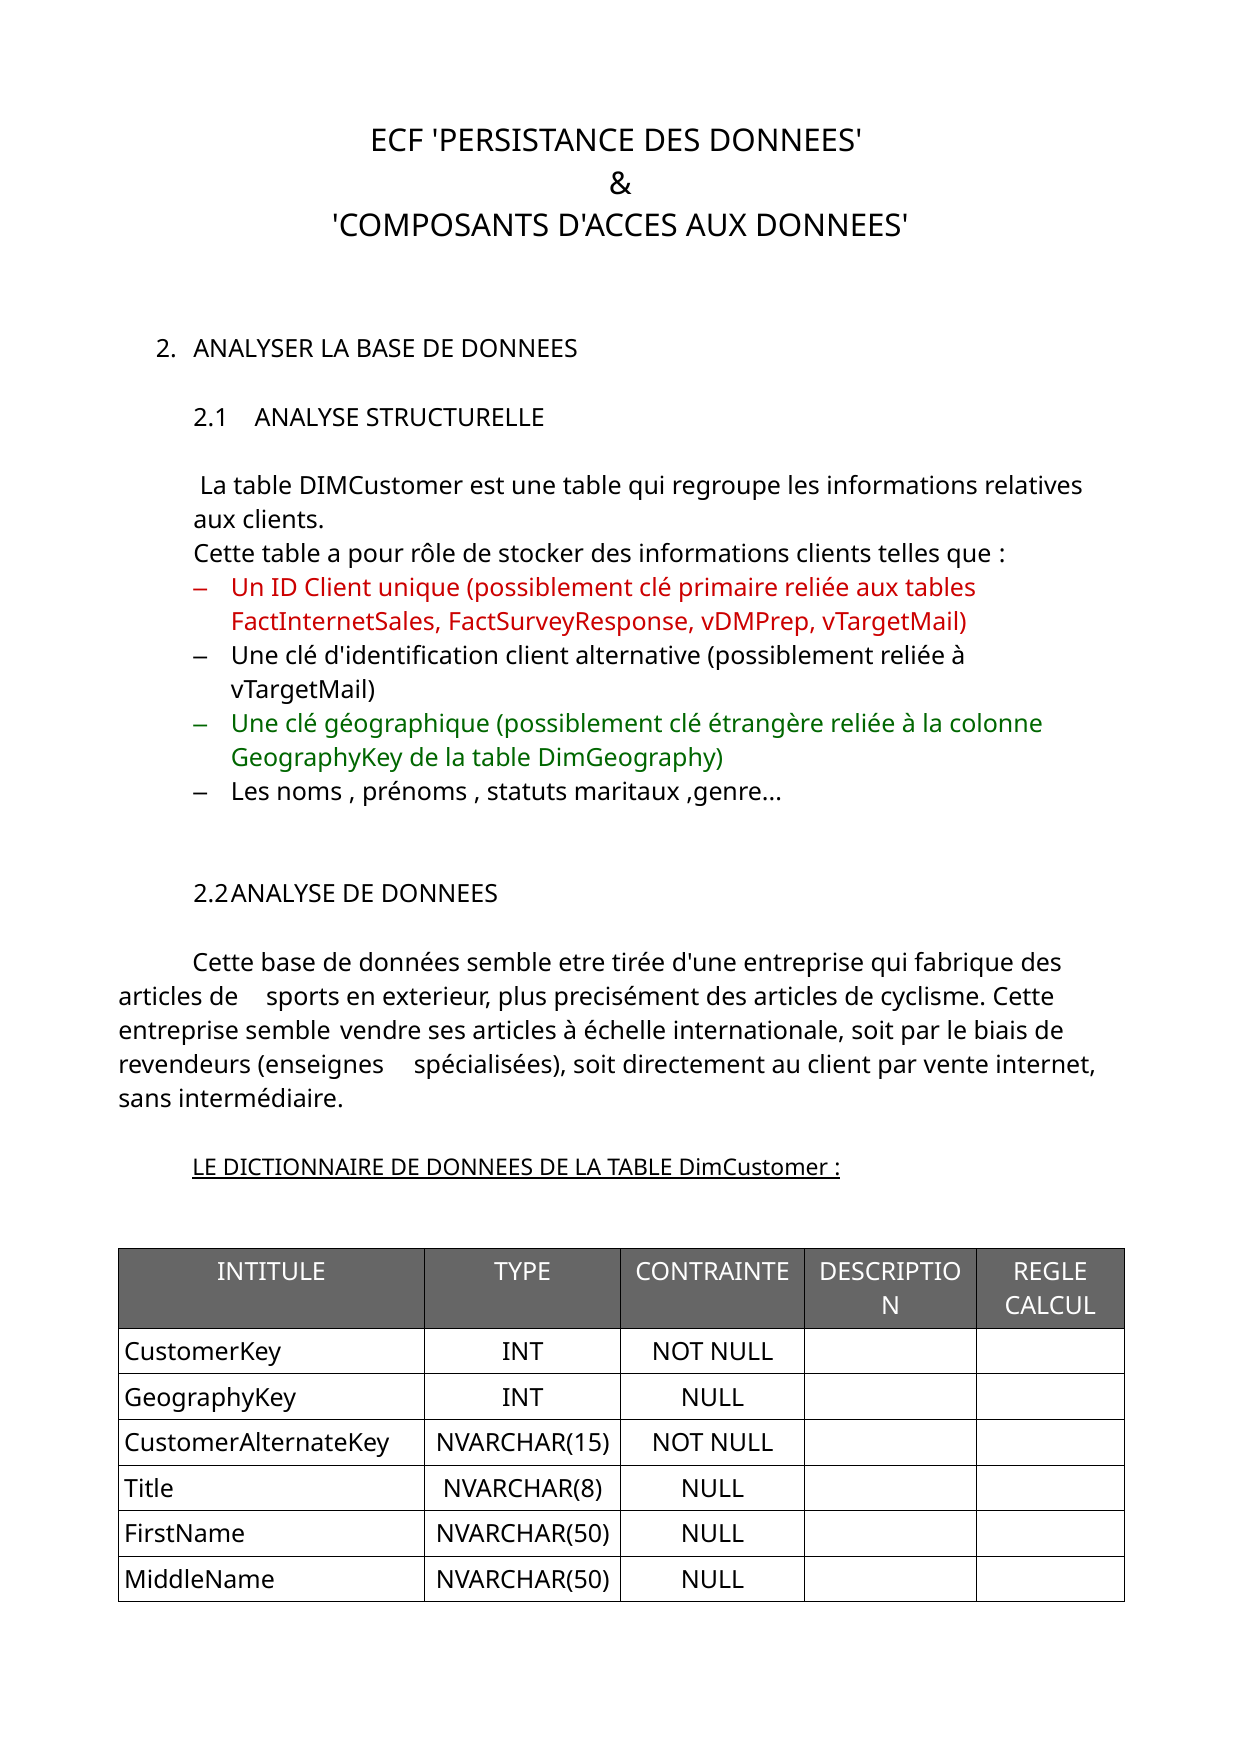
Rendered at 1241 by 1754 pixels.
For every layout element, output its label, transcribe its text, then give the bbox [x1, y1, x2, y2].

table_cell NULL [621, 1511, 804, 1556]
table_cell NULL [621, 1466, 804, 1510]
table_cell Title [119, 1466, 424, 1510]
table_cell CustomerAlternateKey [119, 1420, 424, 1464]
list Une clé géographique (possiblement clé étrangère reliée à la colonne GeographyKey de la table DimGeography) [193, 706, 1122, 774]
list Une clé d'identification client alternative (possiblement reliée à vTargetMail) [193, 638, 1122, 706]
table_cell FirstName [119, 1511, 424, 1556]
list La table DIMCustomer est une table qui regroupe les informations relatives aux clients. [156, 467, 1122, 536]
table_cell [977, 1466, 1124, 1510]
table_cell NVARCHAR(8) [425, 1466, 620, 1510]
table_header TYPE [425, 1249, 620, 1328]
table_cell NULL [621, 1557, 804, 1601]
list Un ID Client unique (possiblement clé primaire reliée aux tables FactInternetSales, FactSurveyResponse, vDMPrep, vTargetMail) [193, 569, 1122, 638]
table_cell [805, 1420, 976, 1464]
text Cette base de données semble etre tirée d'une entreprise qui fabrique des articles de sports en exterieur, plus precisément des articles de cyclisme. Cette entreprise semble vendre ses articles à échelle internationale, soit par le biais de revendeurs (enseignes spécialisées), soit directement au client par vente internet, sans intermédiaire. [118, 944, 1122, 1114]
table_cell NULL [621, 1374, 804, 1419]
table_cell NVARCHAR(15) [425, 1420, 620, 1464]
text & [118, 161, 1122, 203]
table_cell [805, 1466, 976, 1510]
list ANALYSER LA BASE DE DONNEES [156, 331, 1122, 365]
table_cell [977, 1374, 1124, 1419]
table_header INTITULE [119, 1249, 424, 1328]
table_cell INT [425, 1329, 620, 1373]
table_cell NVARCHAR(50) [425, 1511, 620, 1556]
text LE DICTIONNAIRE DE DONNEES DE LA TABLE DimCustomer : [118, 1149, 1122, 1183]
table_cell [977, 1511, 1124, 1556]
table_cell NOT NULL [621, 1420, 804, 1464]
table_cell NOT NULL [621, 1329, 804, 1373]
list ANALYSE DE DONNEES [193, 876, 1122, 910]
table_cell NVARCHAR(50) [425, 1557, 620, 1601]
list Cette table a pour rôle de stocker des informations clients telles que : [156, 536, 1122, 569]
list 2.1 ANALYSE STRUCTURELLE [156, 399, 1122, 433]
table_cell [805, 1329, 976, 1373]
table_cell [977, 1329, 1124, 1373]
text ECF 'PERSISTANCE DES DONNEES' [118, 118, 1122, 161]
table_cell [805, 1557, 976, 1601]
table_cell [805, 1511, 976, 1556]
table_header REGLE CALCUL [977, 1249, 1124, 1328]
table_cell [977, 1557, 1124, 1601]
table_header CONTRAINTE [621, 1249, 804, 1328]
list Les noms , prénoms , statuts maritaux ,genre... [193, 774, 1122, 808]
table_header DESCRIPTION [805, 1249, 976, 1328]
table_cell [977, 1420, 1124, 1464]
table_cell GeographyKey [119, 1374, 424, 1419]
table_cell [805, 1374, 976, 1419]
table_cell CustomerKey [119, 1329, 424, 1373]
table_cell MiddleName [119, 1557, 424, 1601]
text 'COMPOSANTS D'ACCES AUX DONNEES' [118, 203, 1122, 246]
table_cell INT [425, 1374, 620, 1419]
